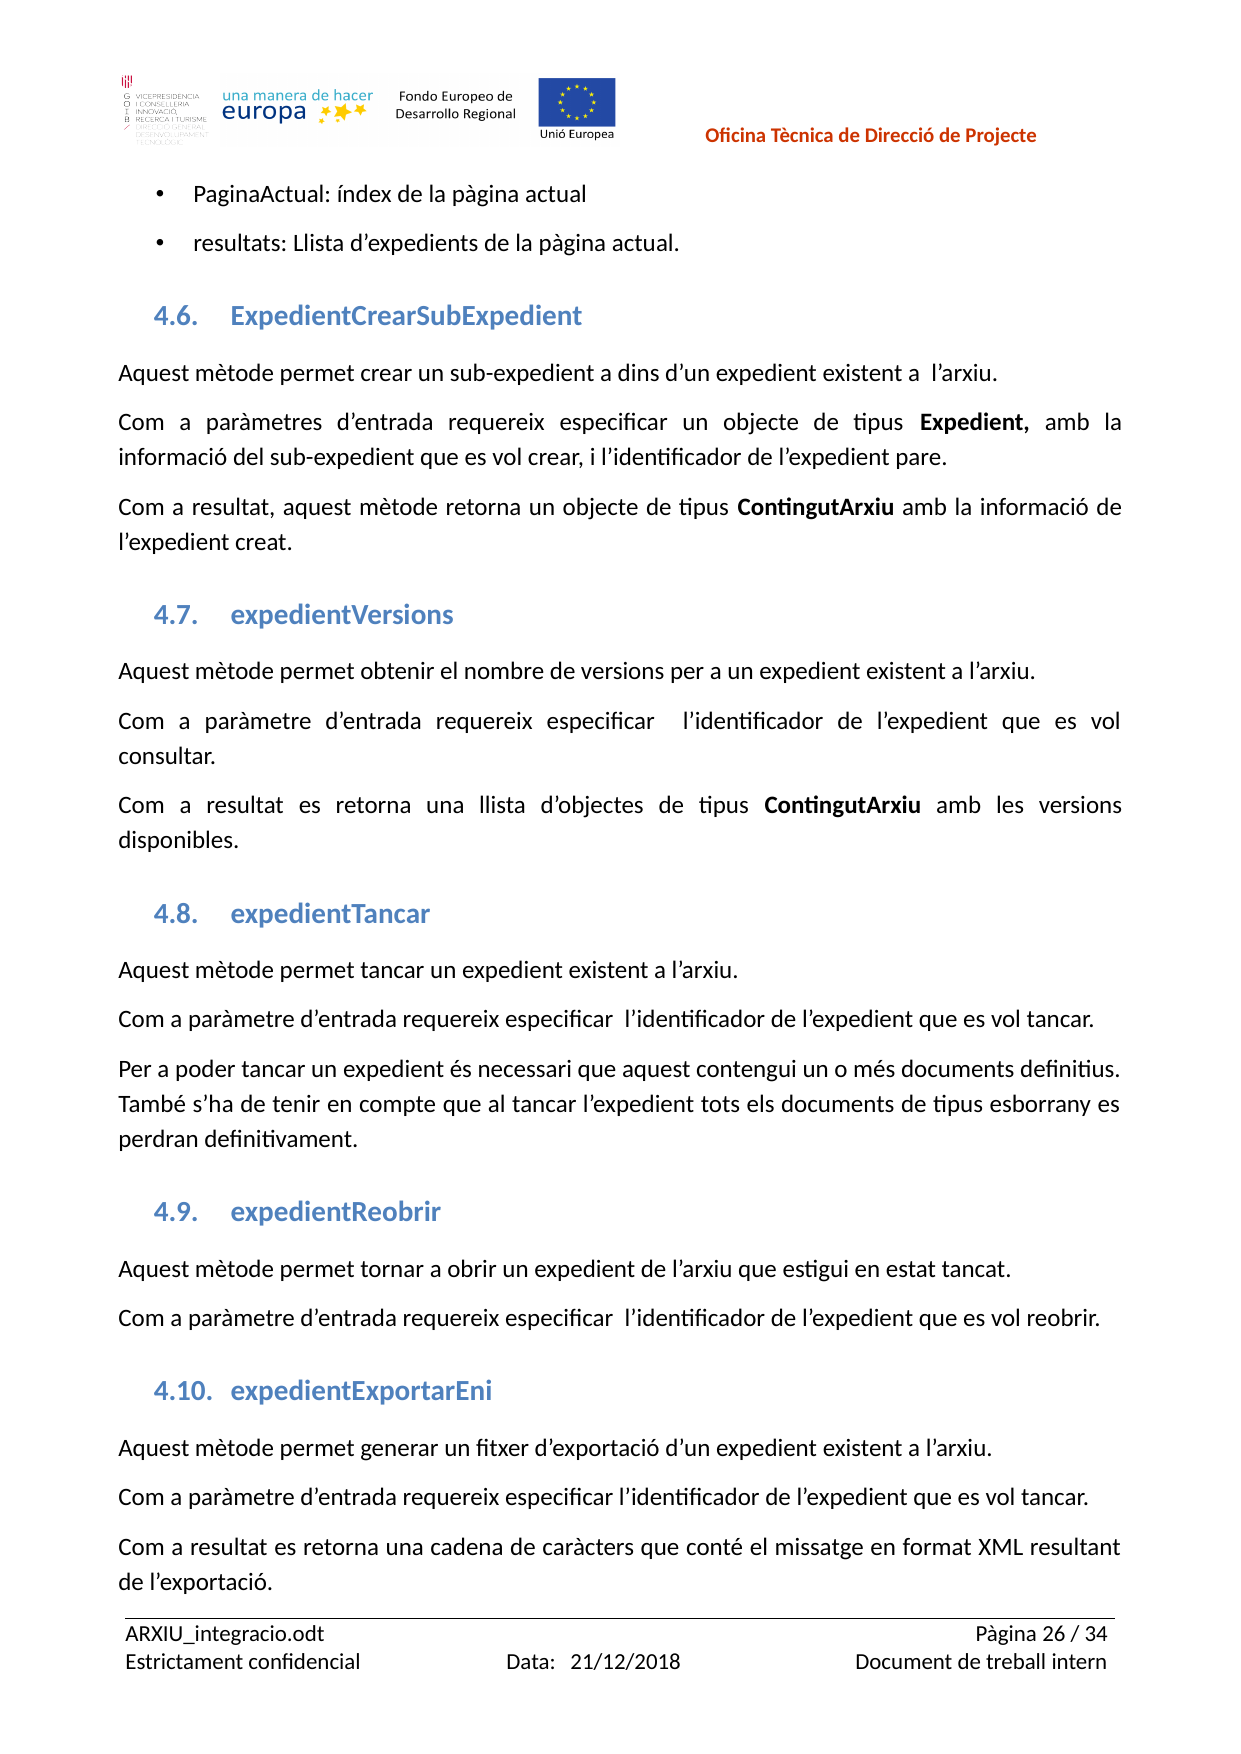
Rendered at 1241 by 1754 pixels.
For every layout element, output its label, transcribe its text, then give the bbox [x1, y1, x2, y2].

text Com a resultat, aquest mètode retorna un objecte de tipus ContingutArxiu amb la informació de l’expedient creat. [118, 491, 1122, 556]
text Com a resultat es retorna una cadena de caràcters que conté el missatge en format XML resultant de l’exportació. [118, 1531, 1122, 1596]
subtitle expedientExportarEni [153, 1372, 1122, 1408]
text Com a paràmetre d’entrada requereix especificar l’identificador de l’expedient que es vol consultar. [118, 705, 1122, 771]
picture [118, 73, 213, 147]
text Aquest mètode permet tancar un expedient existent a l’arxiu. [118, 954, 1122, 984]
list resultats: Llista d’expedients de la pàgina actual. [156, 227, 1122, 258]
subtitle expedientTancar [153, 895, 1122, 930]
text Com a resultat es retorna una llista d’objectes de tipus ContingutArxiu amb les versions disponibles. [118, 789, 1122, 855]
text Aquest mètode permet obtenir el nombre de versions per a un expedient existent a l’arxiu. [118, 655, 1122, 686]
text Per a poder tancar un expedient és necessari que aquest contengui un o més documents definitius. També s’ha de tenir en compte que al tancar l’expedient tots els documents de tipus esborrany es perdran definitivament. [118, 1053, 1122, 1154]
text Com a paràmetre d’entrada requereix especificar l’identificador de l’expedient que es vol tancar. [118, 1004, 1122, 1034]
list PaginaActual: índex de la pàgina actual [156, 178, 1122, 208]
subtitle expedientReobrir [153, 1193, 1122, 1229]
text Aquest mètode permet tornar a obrir un expedient de l’arxiu que estigui en estat tancat. [118, 1253, 1122, 1283]
text Com a paràmetre d’entrada requereix especificar l’identificador de l’expedient que es vol tancar. [118, 1481, 1122, 1512]
text Aquest mètode permet crear un sub-expedient a dins d’un expedient existent a l’arxiu. [118, 357, 1122, 387]
subtitle expedientVersions [153, 596, 1122, 632]
subtitle ExpedientCrearSubExpedient [153, 297, 1122, 333]
text Com a paràmetres d’entrada requereix especificar un objecte de tipus Expedient, amb la informació del sub-expedient que es vol crear, i l’identificador de l’expedient pare. [118, 406, 1122, 472]
text Com a paràmetre d’entrada requereix especificar l’identificador de l’expedient que es vol reobrir. [118, 1302, 1122, 1333]
text Aquest mètode permet generar un fitxer d’exportació d’un expedient existent a l’arxiu. [118, 1432, 1122, 1462]
picture [219, 73, 621, 147]
